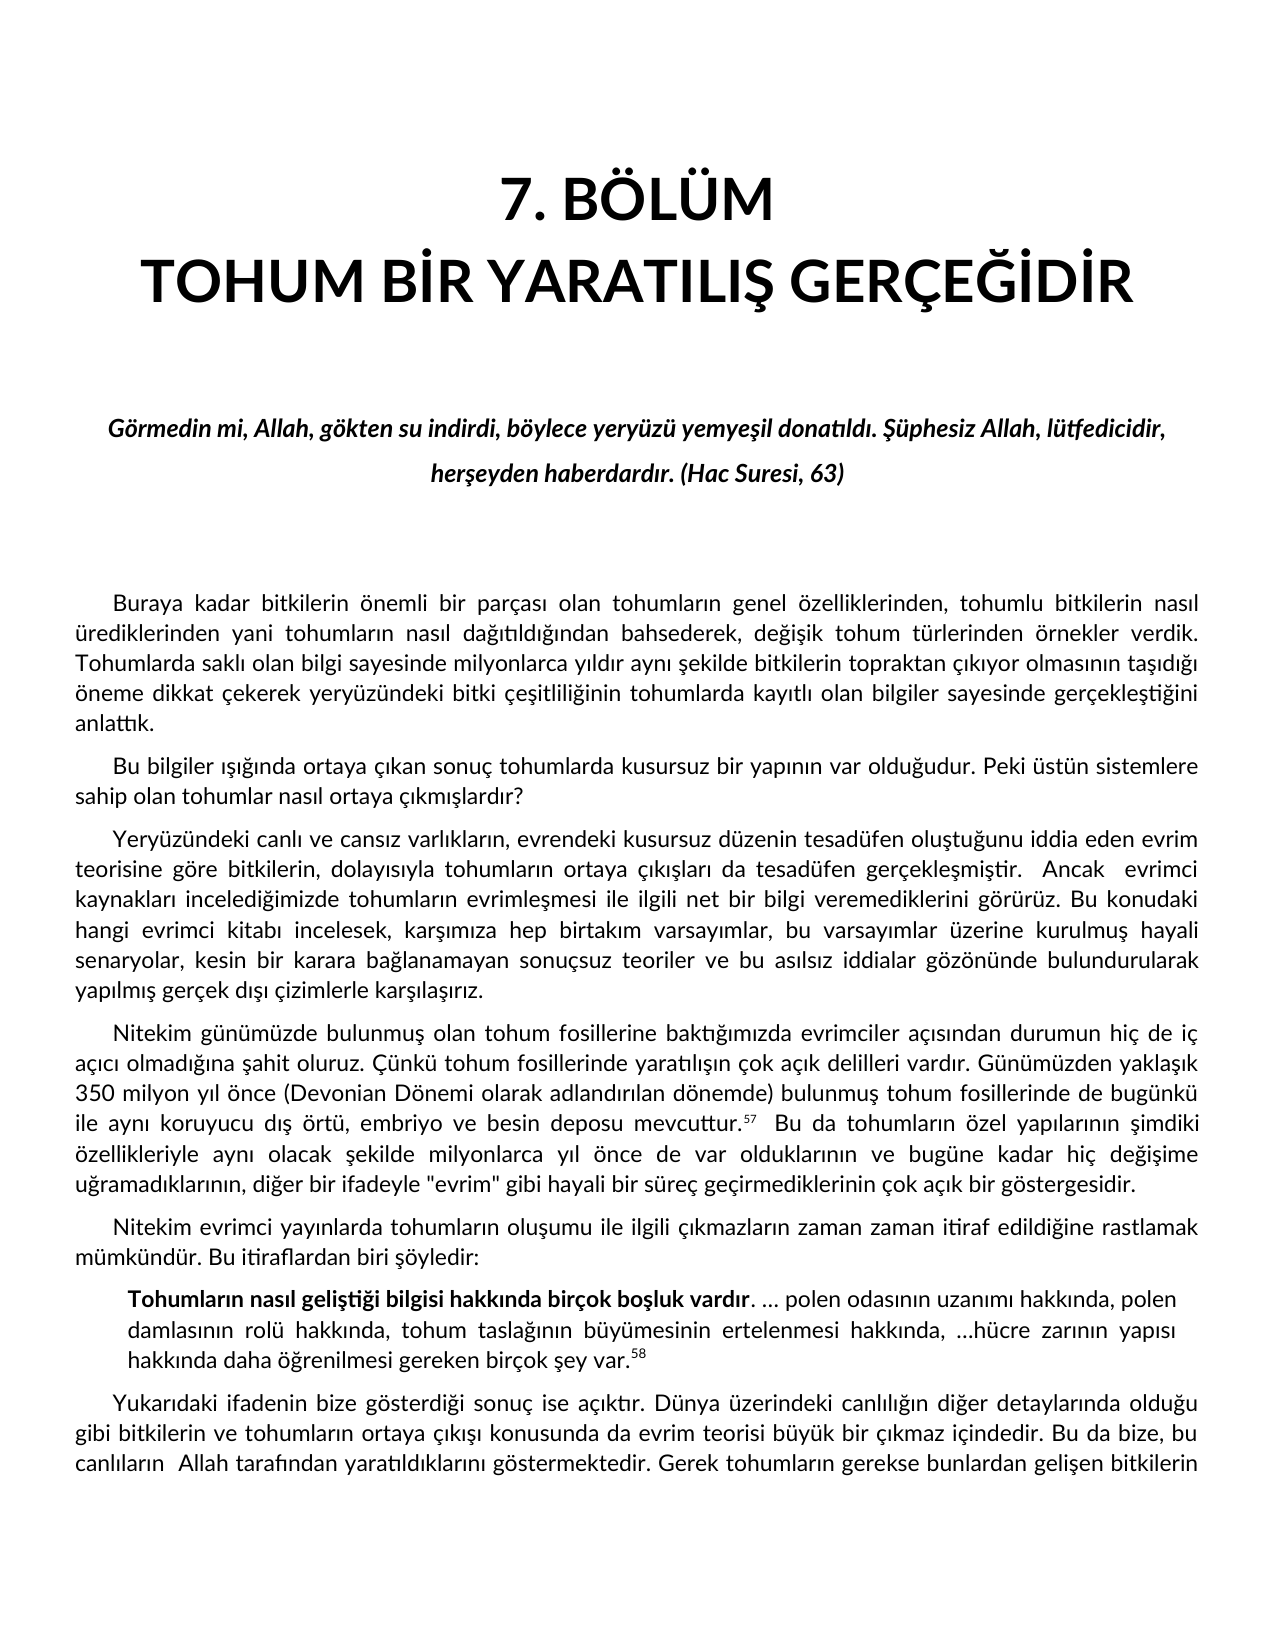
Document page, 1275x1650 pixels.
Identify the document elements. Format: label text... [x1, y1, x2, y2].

subtitle TOHUM BİR YARATILIŞ GERÇEĞİDİR [75, 245, 1200, 315]
text Buraya kadar bitkilerin önemli bir parçası olan tohumların genel özelliklerinden, tohumlu bitkilerin nasıl ürediklerinden yani tohumların nasıl dağıtıldığından bahsederek, değişik tohum türlerinden örnekler verdik. Tohumlarda saklı olan bilgi sayesinde milyonlarca yıldır aynı şekilde bitkilerin topraktan çıkıyor olmasının taşıdığı öneme dikkat çekerek yeryüzündeki bitki çeşitliliğinin tohumlarda kayıtlı olan bilgiler sayesinde gerçekleştiğini anlattık. [75, 588, 1200, 737]
subtitle 7. BÖLÜM [75, 162, 1200, 232]
text Yeryüzündeki canlı ve cansız varlıkların, evrendeki kusursuz düzenin tesadüfen oluştuğunu iddia eden evrim teorisine göre bitkilerin, dolayısıyla tohumların ortaya çıkışları da tesadüfen gerçekleşmiştir. Ancak evrimci kaynakları incelediğimizde tohumların evrimleşmesi ile ilgili net bir bilgi veremediklerini görürüz. Bu konudaki hangi evrimci kitabı incelesek, karşımıza hep birtakım varsayımlar, bu varsayımlar üzerine kurulmuş hayali senaryolar, kesin bir karara bağlanamayan sonuçsuz teoriler ve bu asılsız iddialar gözönünde bulundurularak yapılmış gerçek dışı çizimlerle karşılaşırız. [75, 825, 1200, 1003]
text Nitekim evrimci yayınlarda tohumların oluşumu ile ilgili çıkmazların zaman zaman itiraf edildiğine rastlamak mümkündür. Bu itiraflardan biri şöyledir: [75, 1212, 1200, 1270]
text Tohumların nasıl geliştiği bilgisi hakkında birçok boşluk vardır. … polen odasının uzanımı hakkında, polen damlasının rolü hakkında, tohum taslağının büyümesinin ertelenmesi hakkında, …hücre zarının yapısı hakkında daha öğrenilmesi gereken birçok şey var.58 [127, 1285, 1177, 1373]
text Nitekim günümüzde bulunmuş olan tohum fosillerine baktığımızda evrimciler açısından durumun hiç de iç açıcı olmadığına şahit oluruz. Çünkü tohum fosillerinde yaratılışın çok açık delilleri vardır. Günümüzden yaklaşık 350 milyon yıl önce (Devonian Dönemi olarak adlandırılan dönemde) bulunmuş tohum fosillerinde de bugünkü ile aynı koruyucu dış örtü, embriyo ve besin deposu mevcuttur.57 Bu da tohumların özel yapılarının şimdiki özellikleriyle aynı olacak şekilde milyonlarca yıl önce de var olduklarının ve bugüne kadar hiç değişime uğramadıklarının, diğer bir ifadeyle "evrim" gibi hayali bir süreç geçirmediklerinin çok açık bir göstergesidir. [75, 1018, 1200, 1197]
text Görmedin mi, Allah, gökten su indirdi, böylece yeryüzü yemyeşil donatıldı. Şüphesiz Allah, lütfedicidir, herşeyden haberdardır. (Hac Suresi, 63) [75, 413, 1200, 488]
text Yukarıdaki ifadenin bize gösterdiği sonuç ise açıktır. Dünya üzerindeki canlılığın diğer detaylarında olduğu gibi bitkilerin ve tohumların ortaya çıkışı konusunda da evrim teorisi büyük bir çıkmaz içindedir. Bu da bize, bu canlıların Allah tarafından yaratıldıklarını göstermektedir. Gerek tohumların gerekse bunlardan gelişen bitkilerin [75, 1388, 1200, 1476]
text Bu bilgiler ışığında ortaya çıkan sonuç tohumlarda kusursuz bir yapının var olduğudur. Peki üstün sistemlere sahip olan tohumlar nasıl ortaya çıkmışlardır? [75, 752, 1200, 809]
